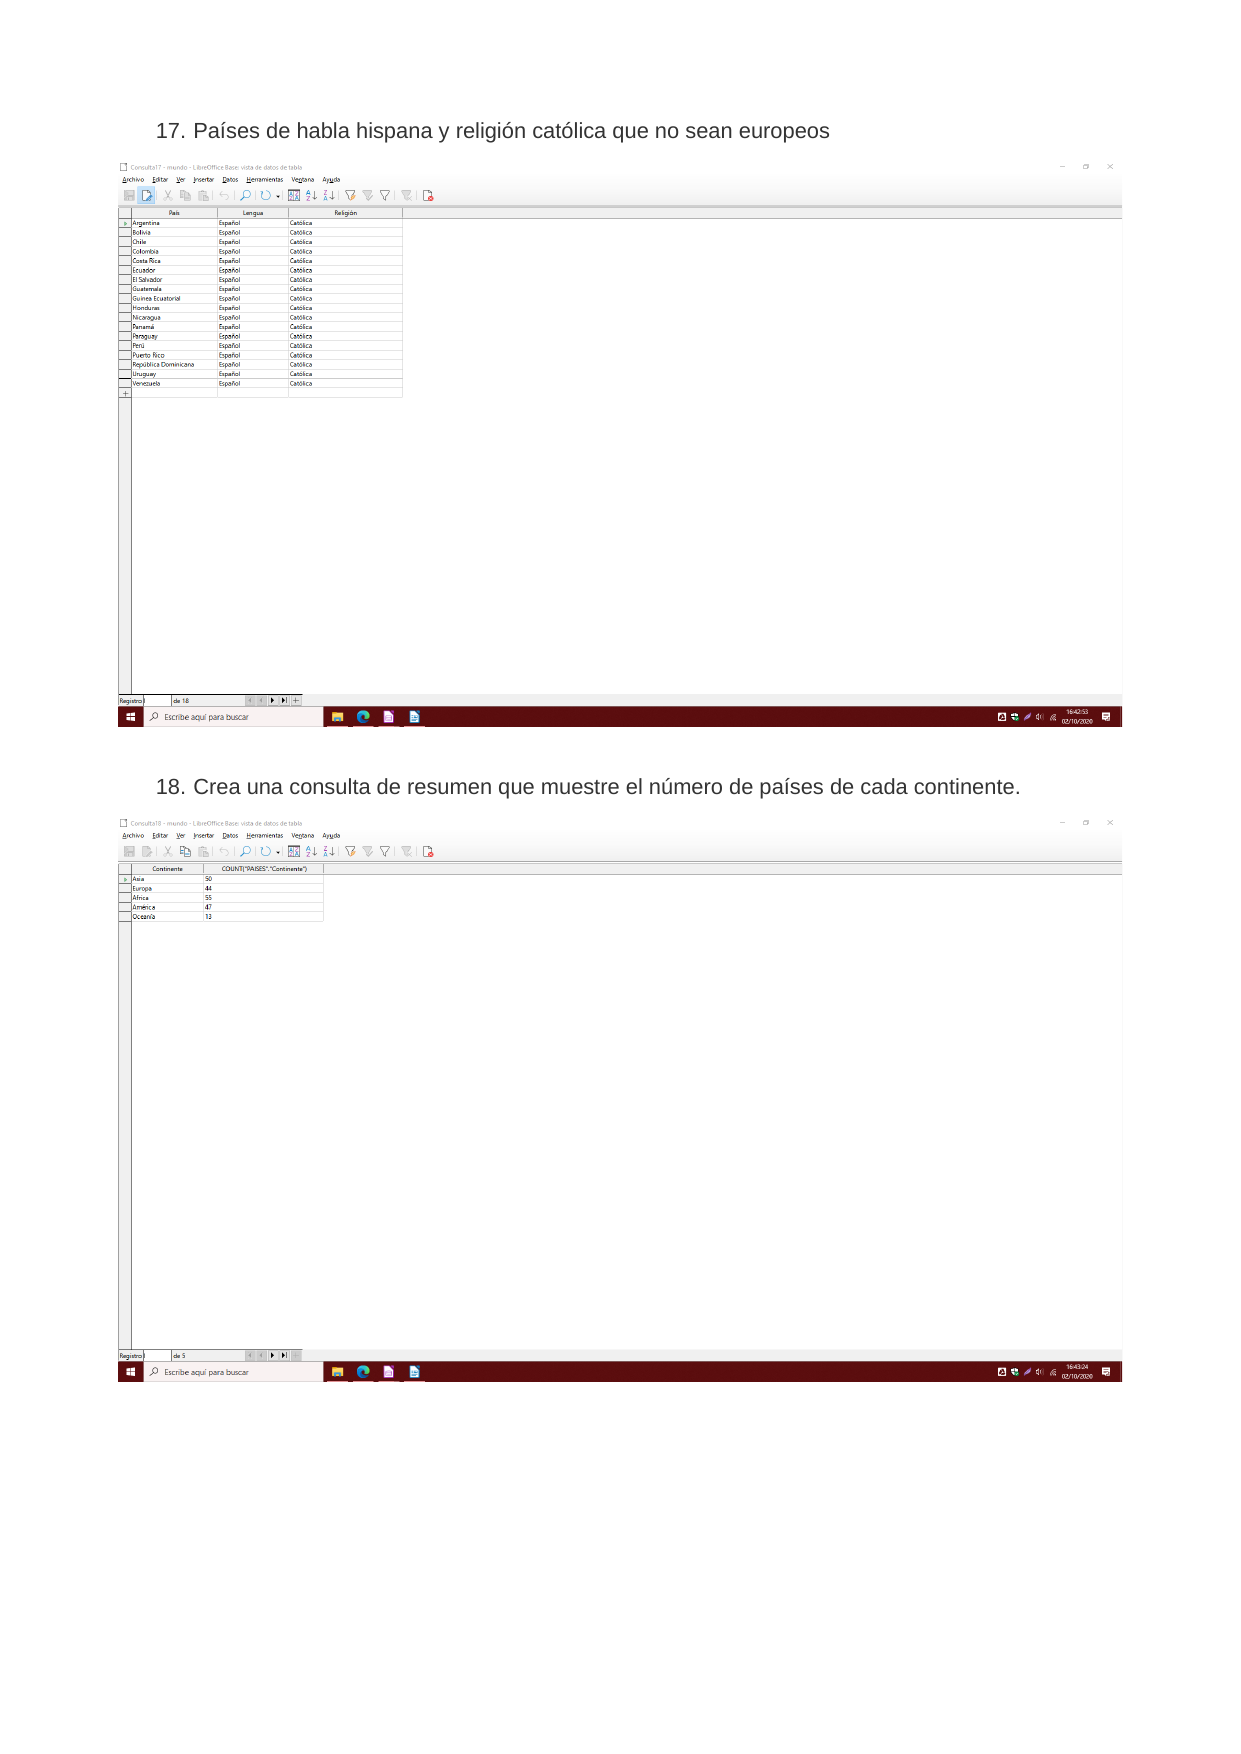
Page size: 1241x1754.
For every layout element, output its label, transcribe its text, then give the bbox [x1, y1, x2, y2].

list Crea una consulta de resumen que muestre el número de países de cada continente. [156, 774, 1122, 799]
picture [118, 817, 1123, 1382]
picture [118, 161, 1123, 727]
list Países de habla hispana y religión católica que no sean europeos [156, 118, 1122, 143]
